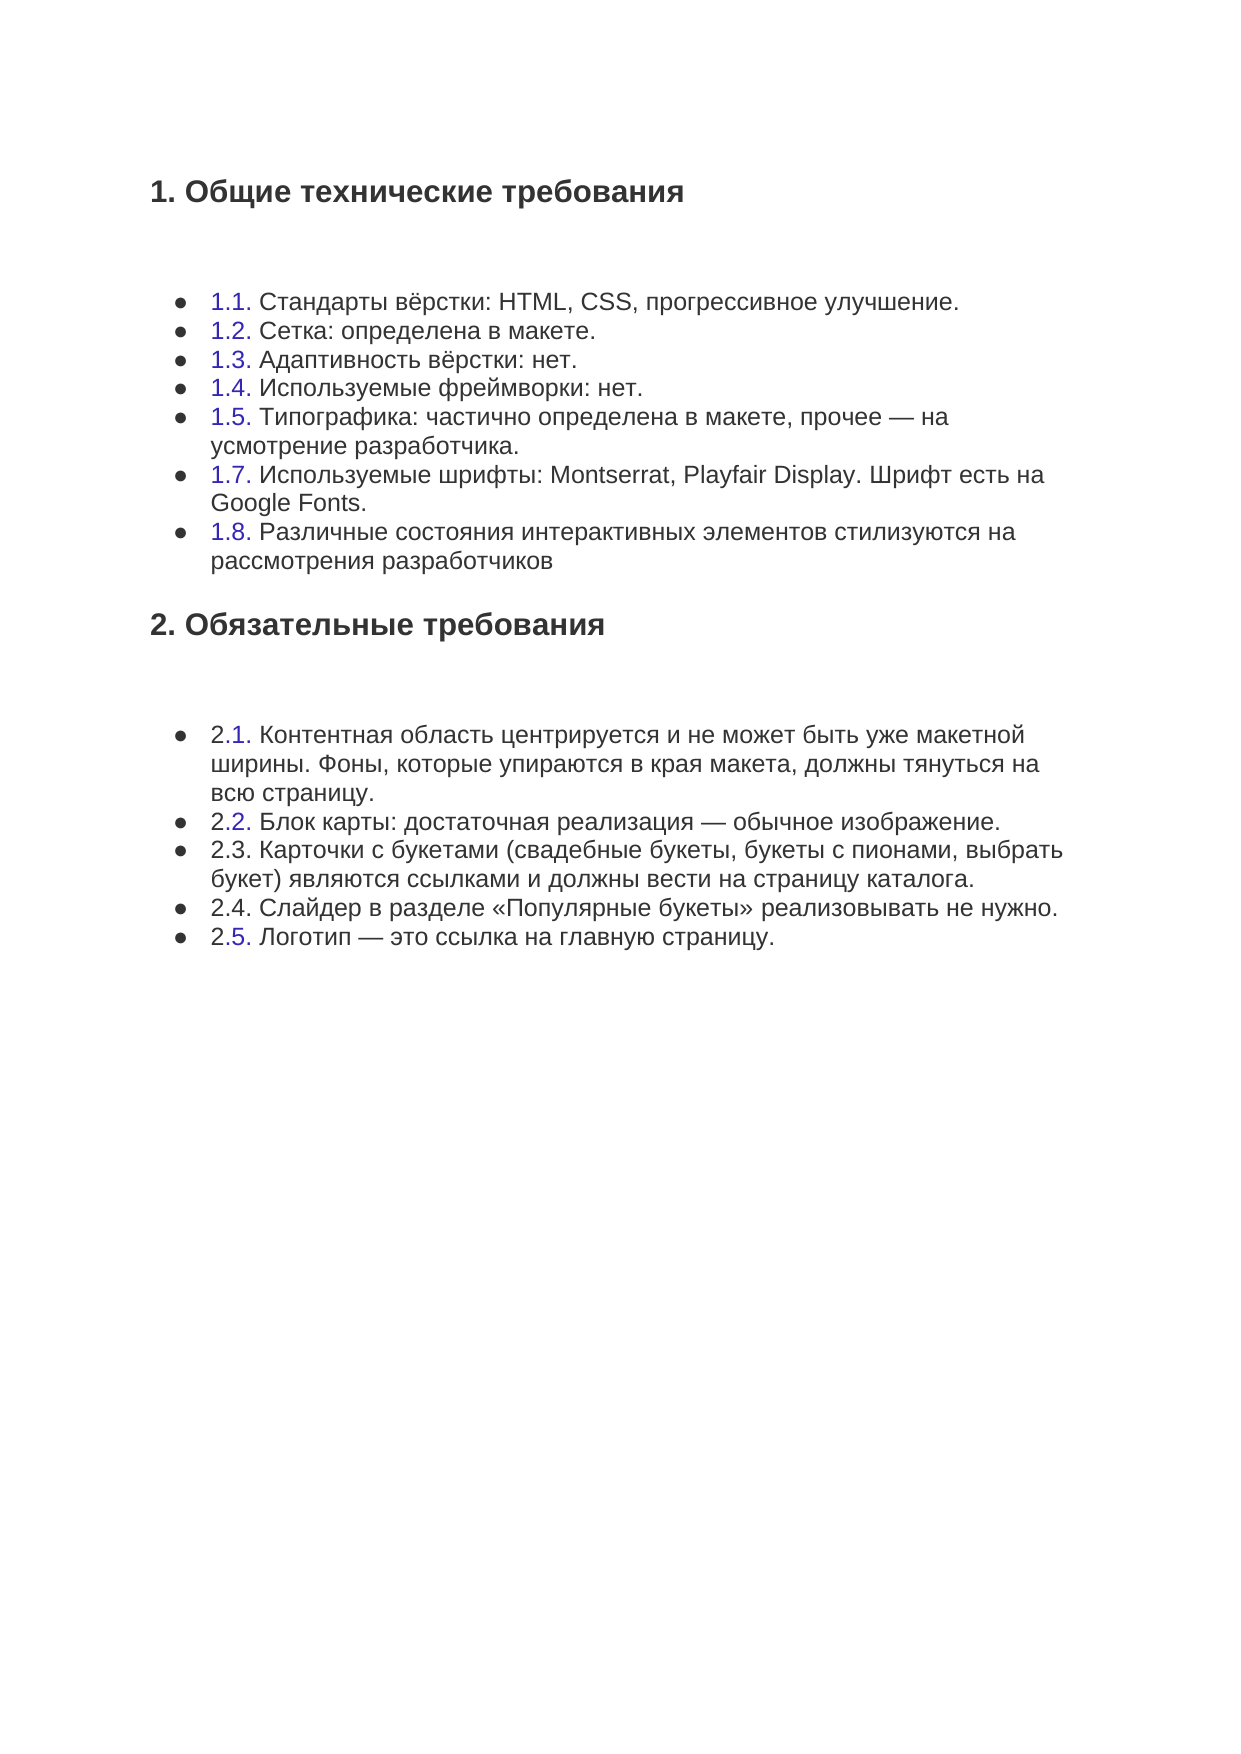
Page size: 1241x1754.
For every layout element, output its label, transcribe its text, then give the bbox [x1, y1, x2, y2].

list 1.2. Сетка: определена в макете. [173, 316, 1105, 345]
list 2.3. Карточки с букетами (свадебные букеты, букеты с пионами, выбрать букет) являются ссылками и должны вести на страницу каталога. [173, 835, 1105, 893]
list 2.4. Слайдер в разделе «Популярные букеты» реализовывать не нужно. [173, 893, 1105, 921]
subtitle 2. Обязательные требования [150, 606, 1090, 642]
list 2.5. Логотип — это ссылка на главную страницу. [173, 921, 1105, 956]
list 2.1. Контентная область центрируется и не может быть уже макетной ширины. Фоны, которые упираются в края макета, должны тянуться на всю страницу. [173, 714, 1105, 806]
list 1.5. Типографика: частично определена в макете, прочее — на усмотрение разработчика. [173, 402, 1105, 460]
list 2.2. Блок карты: достаточная реализация — обычное изображение. [173, 806, 1105, 835]
list 1.1. Стандарты вёрстки: HTML, CSS, прогрессивное улучшение. [173, 281, 1105, 316]
list 1.7. Используемые шрифты: Montserrat, Playfair Display. Шрифт есть на Google Fonts. [173, 460, 1105, 517]
list 1.3. Адаптивность вёрстки: нет. [173, 345, 1105, 373]
subtitle 1. Общие технические требования [150, 173, 1090, 209]
list 1.4. Используемые фреймворки: нет. [173, 373, 1105, 402]
list 1.8. Различные состояния интерактивных элементов стилизуются на рассмотрения разработчиков [173, 517, 1105, 581]
